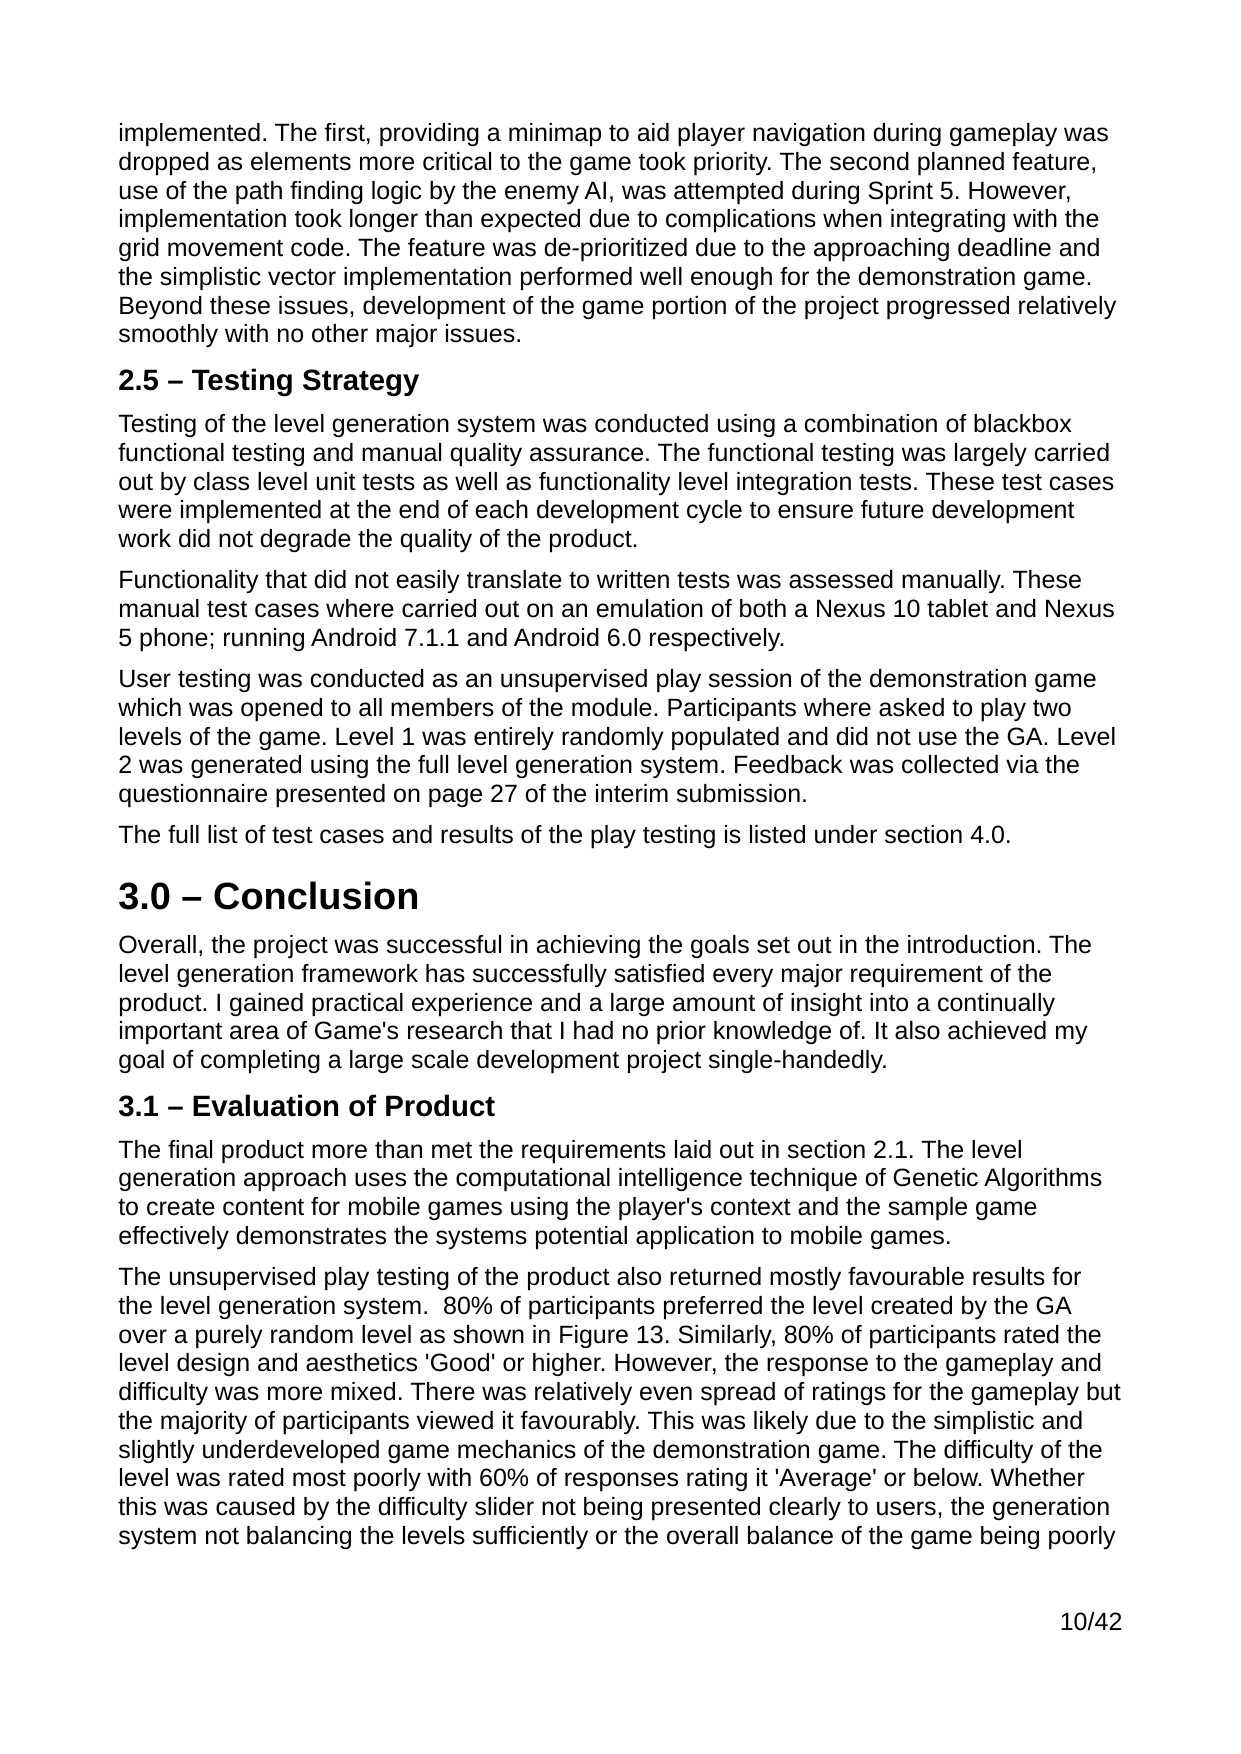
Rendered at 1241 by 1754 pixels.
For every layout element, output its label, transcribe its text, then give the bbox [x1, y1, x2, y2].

text implemented. The first, providing a minimap to aid player navigation during gameplay was dropped as elements more critical to the game took priority. The second planned feature, use of the path finding logic by the enemy AI, was attempted during Sprint 5. However, implementation took longer than expected due to complications when integrating with the grid movement code. The feature was de-prioritized due to the approaching deadline and the simplistic vector implementation performed well enough for the demonstration game. Beyond these issues, development of the game portion of the project progressed relatively smoothly with no other major issues. [118, 118, 1122, 348]
text Functionality that did not easily translate to written tests was assessed manually. These manual test cases where carried out on an emulation of both a Nexus 10 tablet and Nexus 5 phone; running Android 7.1.1 and Android 6.0 respectively. [118, 565, 1122, 651]
text User testing was conducted as an unsupervised play session of the demonstration game which was opened to all members of the module. Participants where asked to play two levels of the game. Level 1 was entirely randomly populated and did not use the GA. Level 2 was generated using the full level generation system. Feedback was collected via the questionnaire presented on page 27 of the interim submission. [118, 664, 1122, 808]
text Overall, the project was successful in achieving the goals set out in the introduction. The level generation framework has successfully satisfied every major requirement of the product. I gained practical experience and a large amount of insight into a continually important area of Game's research that I had no prior knowledge of. It also achieved my goal of completing a large scale development project single-handedly. [118, 930, 1122, 1074]
subtitle 3.0 – Conclusion [118, 874, 1122, 918]
text The final product more than met the requirements laid out in section 2.1. The level generation approach uses the computational intelligence technique of Genetic Algorithms to create content for mobile games using the player's context and the sample game effectively demonstrates the systems potential application to mobile games. [118, 1135, 1122, 1250]
text The unsupervised play testing of the product also returned mostly favourable results for the level generation system. 80% of participants preferred the level created by the GA over a purely random level as shown in Figure 13. Similarly, 80% of participants rated the level design and aesthetics 'Good' or higher. However, the response to the gameplay and difficulty was more mixed. There was relatively even spread of ratings for the gameplay but the majority of participants viewed it favourably. This was likely due to the simplistic and slightly underdeveloped game mechanics of the demonstration game. The difficulty of the level was rated most poorly with 60% of responses rating it 'Average' or below. Whether this was caused by the difficulty slider not being presented clearly to users, the generation system not balancing the levels sufficiently or the overall balance of the game being poorly [118, 1262, 1122, 1550]
subtitle 2.5 – Testing Strategy [118, 363, 1122, 396]
text Testing of the level generation system was conducted using a combination of blackbox functional testing and manual quality assurance. The functional testing was largely carried out by class level unit tests as well as functionality level integration tests. These test cases were implemented at the end of each development cycle to ensure future development work did not degrade the quality of the product. [118, 409, 1122, 553]
text The full list of test cases and results of the play testing is listed under section 4.0. [118, 820, 1122, 849]
subtitle 3.1 – Evaluation of Product [118, 1088, 1122, 1122]
